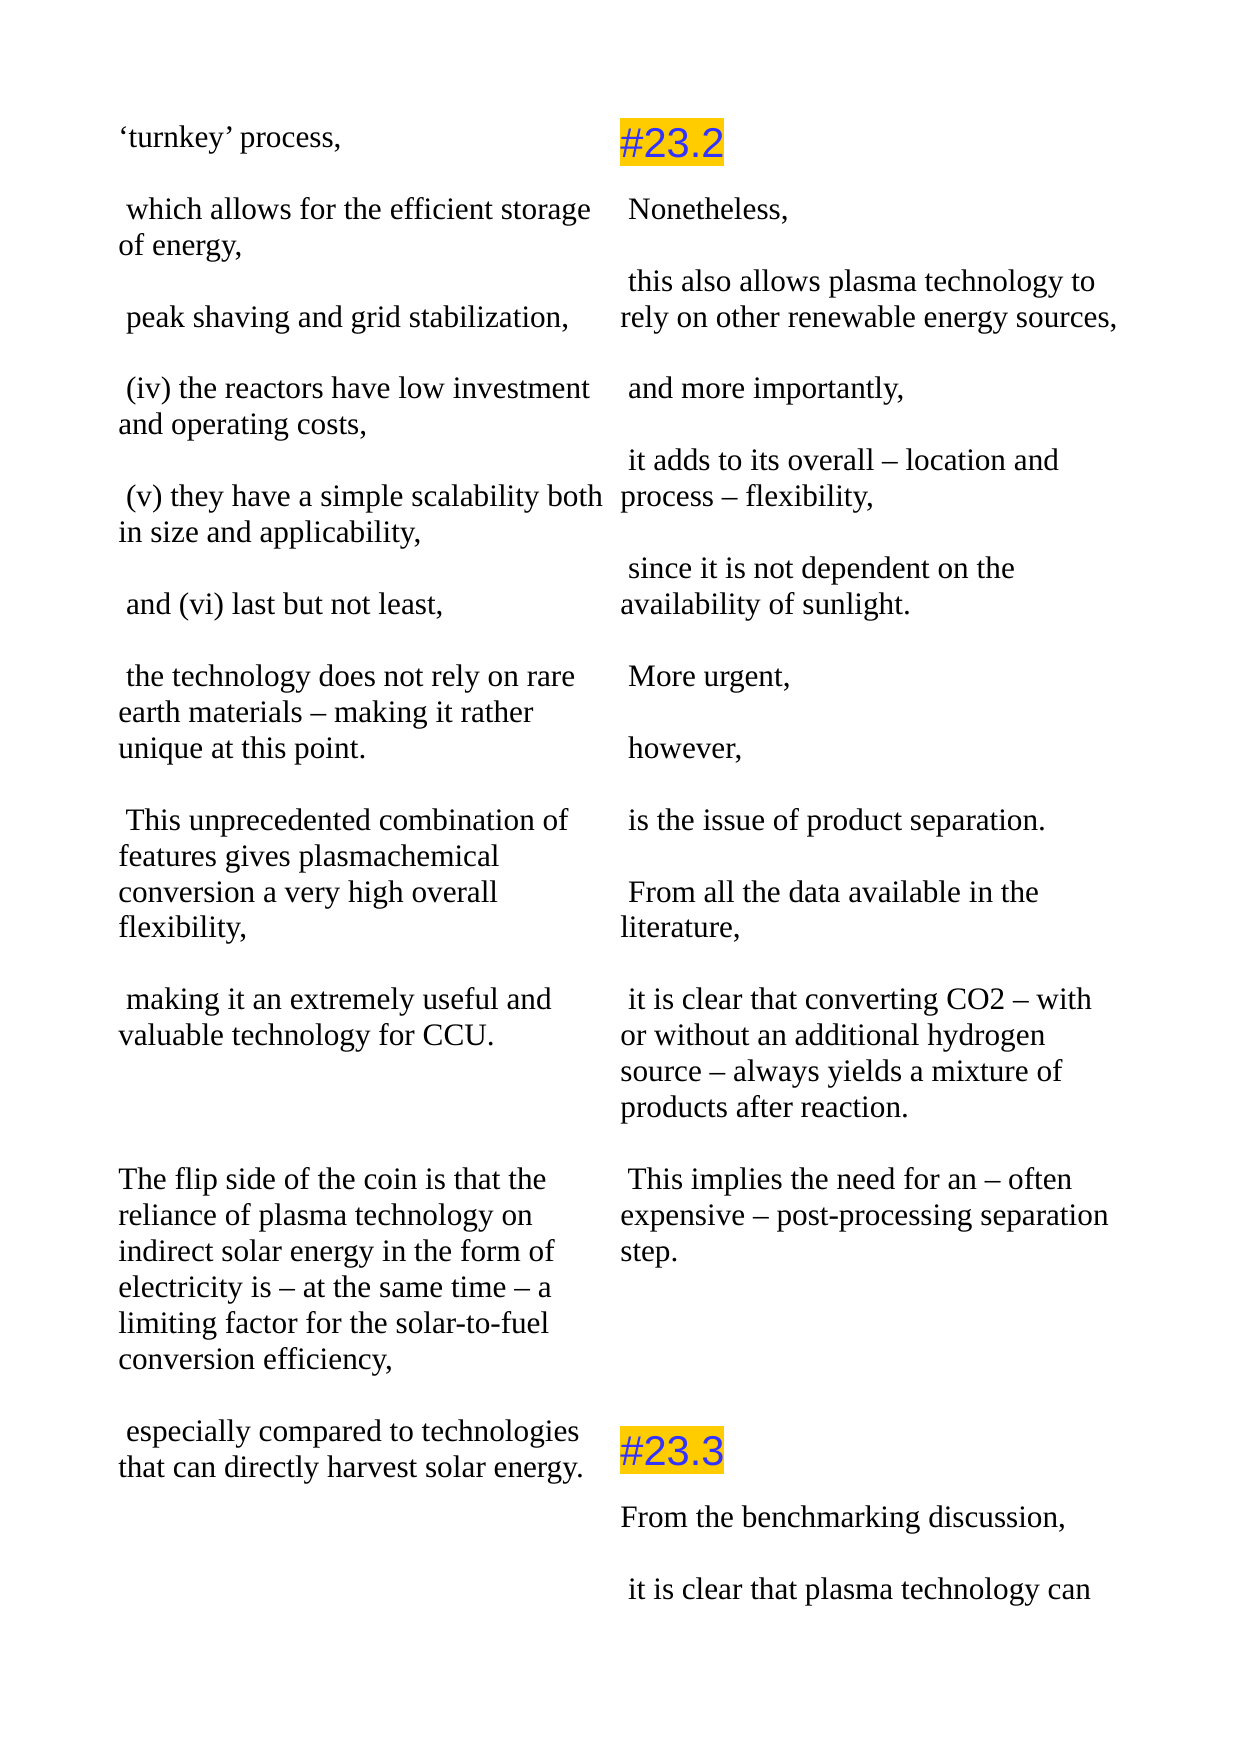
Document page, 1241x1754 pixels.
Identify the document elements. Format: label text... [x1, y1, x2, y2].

text This unprecedented combination of features gives plasmachemical conversion a very high overall flexibility, [118, 801, 620, 945]
text ‘turnkey’ process, [118, 118, 620, 154]
text #23.2 [620, 118, 1122, 166]
text the technology does not rely on rare earth materials – making it rather unique at this point. [118, 657, 620, 765]
text More urgent, [620, 657, 1122, 693]
text is the issue of product separation. [620, 801, 1122, 837]
text however, [620, 729, 1122, 765]
text it is clear that plasma technology can [620, 1570, 1122, 1606]
text From the benchmarking discussion, [620, 1498, 1122, 1534]
text From all the data available in the literature, [620, 873, 1122, 945]
text peak shaving and grid stabilization, [118, 298, 620, 334]
text (iv) the reactors have low investment and operating costs, [118, 370, 620, 442]
text Nonetheless, [620, 190, 1122, 226]
text (v) they have a simple scalability both in size and applicability, [118, 477, 620, 549]
text This implies the need for an – often expensive – post-processing separation step. [620, 1160, 1122, 1268]
text and (vi) last but not least, [118, 585, 620, 621]
text and more importantly, [620, 370, 1122, 406]
text making it an extremely useful and valuable technology for CCU. [118, 981, 620, 1052]
text since it is not dependent on the availability of sunlight. [620, 549, 1122, 621]
text especially compared to technologies that can directly harvest solar energy. [118, 1412, 620, 1484]
text which allows for the efficient storage of energy, [118, 190, 620, 262]
text this also allows plasma technology to rely on other renewable energy sources, [620, 262, 1122, 334]
text it adds to its overall – location and process – flexibility, [620, 442, 1122, 513]
text #23.3 [620, 1426, 1122, 1474]
text it is clear that converting CO2 – with or without an additional hydrogen source – always yields a mixture of products after reaction. [620, 981, 1122, 1124]
text The flip side of the coin is that the reliance of plasma technology on indirect solar energy in the form of electricity is – at the same time – a limiting factor for the solar-to-fuel conversion efficiency, [118, 1160, 620, 1376]
